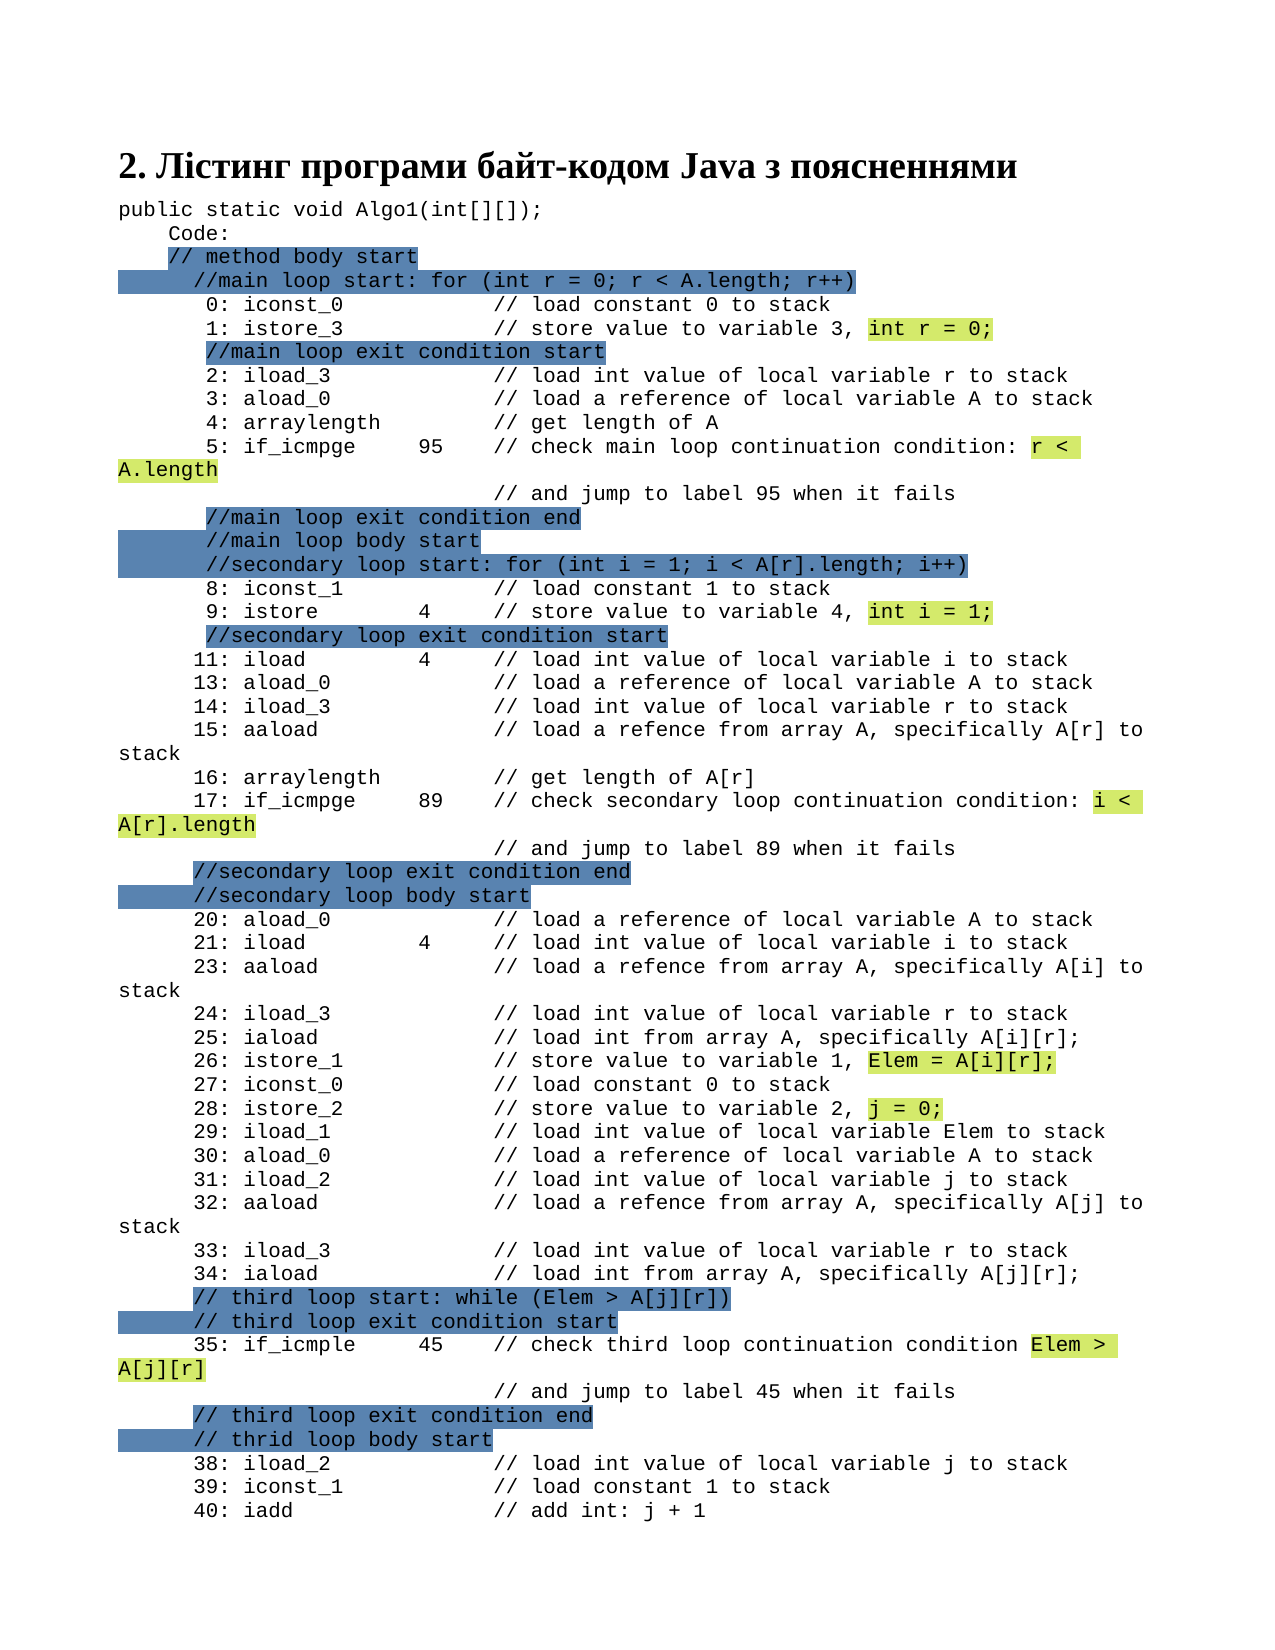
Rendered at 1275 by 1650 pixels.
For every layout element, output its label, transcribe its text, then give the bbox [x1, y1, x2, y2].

text 9: istore 4 // store value to variable 4, int i = 1; [118, 601, 1157, 625]
text 3: aload_0 // load a reference of local variable A to stack [118, 388, 1157, 412]
text 11: iload 4 // load int value of local variable i to stack [118, 648, 1157, 672]
text 28: istore_2 // store value to variable 2, j = 0; [118, 1098, 1157, 1121]
text 16: arraylength // get length of A[r] [118, 767, 1157, 790]
text 31: iload_2 // load int value of local variable j to stack [118, 1169, 1157, 1192]
text 29: iload_1 // load int value of local variable Elem to stack [118, 1121, 1157, 1145]
text 33: iload_3 // load int value of local variable r to stack [118, 1240, 1157, 1263]
text // and jump to label 45 when it fails [118, 1382, 1157, 1405]
text 15: aaload // load a refence from array A, specifically A[r] to stack [118, 719, 1157, 767]
text 21: iload 4 // load int value of local variable i to stack [118, 932, 1157, 956]
text 24: iload_3 // load int value of local variable r to stack [118, 1003, 1157, 1027]
text //main loop exit condition end [118, 507, 1157, 530]
text //main loop exit condition start [118, 341, 1157, 365]
text 40: iadd // add int: j + 1 [118, 1500, 1157, 1523]
text 20: aload_0 // load a reference of local variable A to stack [118, 909, 1157, 932]
text 30: aload_0 // load a reference of local variable A to stack [118, 1145, 1157, 1169]
text 8: iconst_1 // load constant 1 to stack [118, 578, 1157, 601]
text 5: if_icmpge 95 // check main loop continuation condition: r < A.length [118, 436, 1157, 483]
text 26: istore_1 // store value to variable 1, Elem = A[i][r]; [118, 1051, 1157, 1074]
text 27: iconst_0 // load constant 0 to stack [118, 1074, 1157, 1098]
text 34: iaload // load int from array A, specifically A[j][r]; [118, 1263, 1157, 1287]
text // third loop start: while (Elem > A[j][r]) [118, 1287, 1157, 1311]
text 13: aload_0 // load a reference of local variable A to stack [118, 672, 1157, 696]
subtitle 2. Лістинг програми байт-кодом Java з поясненнями [118, 143, 1157, 187]
text //main loop start: for (int r = 0; r < A.length; r++) [118, 270, 1157, 294]
text 1: istore_3 // store value to variable 3, int r = 0; [118, 317, 1157, 341]
text 4: arraylength // get length of A [118, 412, 1157, 436]
text 2: iload_3 // load int value of local variable r to stack [118, 365, 1157, 388]
text // method body start [118, 247, 1157, 270]
text 38: iload_2 // load int value of local variable j to stack [118, 1452, 1157, 1476]
text // thrid loop body start [118, 1429, 1157, 1452]
text 14: iload_3 // load int value of local variable r to stack [118, 696, 1157, 719]
text 25: iaload // load int from array A, specifically A[i][r]; [118, 1027, 1157, 1051]
text //secondary loop start: for (int i = 1; i < A[r].length; i++) [118, 554, 1157, 578]
text 39: iconst_1 // load constant 1 to stack [118, 1476, 1157, 1500]
text // third loop exit condition start [118, 1311, 1157, 1334]
text //secondary loop exit condition end [118, 861, 1157, 885]
text // and jump to label 95 when it fails [118, 483, 1157, 507]
text 23: aaload // load a refence from array A, specifically A[i] to stack [118, 956, 1157, 1003]
text //secondary loop exit condition start [118, 625, 1157, 648]
text 32: aaload // load a refence from array A, specifically A[j] to stack [118, 1192, 1157, 1240]
text //main loop body start [118, 530, 1157, 554]
text //secondary loop body start [118, 885, 1157, 909]
text 17: if_icmpge 89 // check secondary loop continuation condition: i < A[r].length [118, 790, 1157, 838]
text // third loop exit condition end [118, 1405, 1157, 1429]
text 0: iconst_0 // load constant 0 to stack [118, 294, 1157, 317]
text Code: [118, 223, 1157, 247]
text public static void Algo1(int[][]); [118, 199, 1157, 223]
text // and jump to label 89 when it fails [118, 838, 1157, 861]
text 35: if_icmple 45 // check third loop continuation condition Elem > A[j][r] [118, 1334, 1157, 1382]
